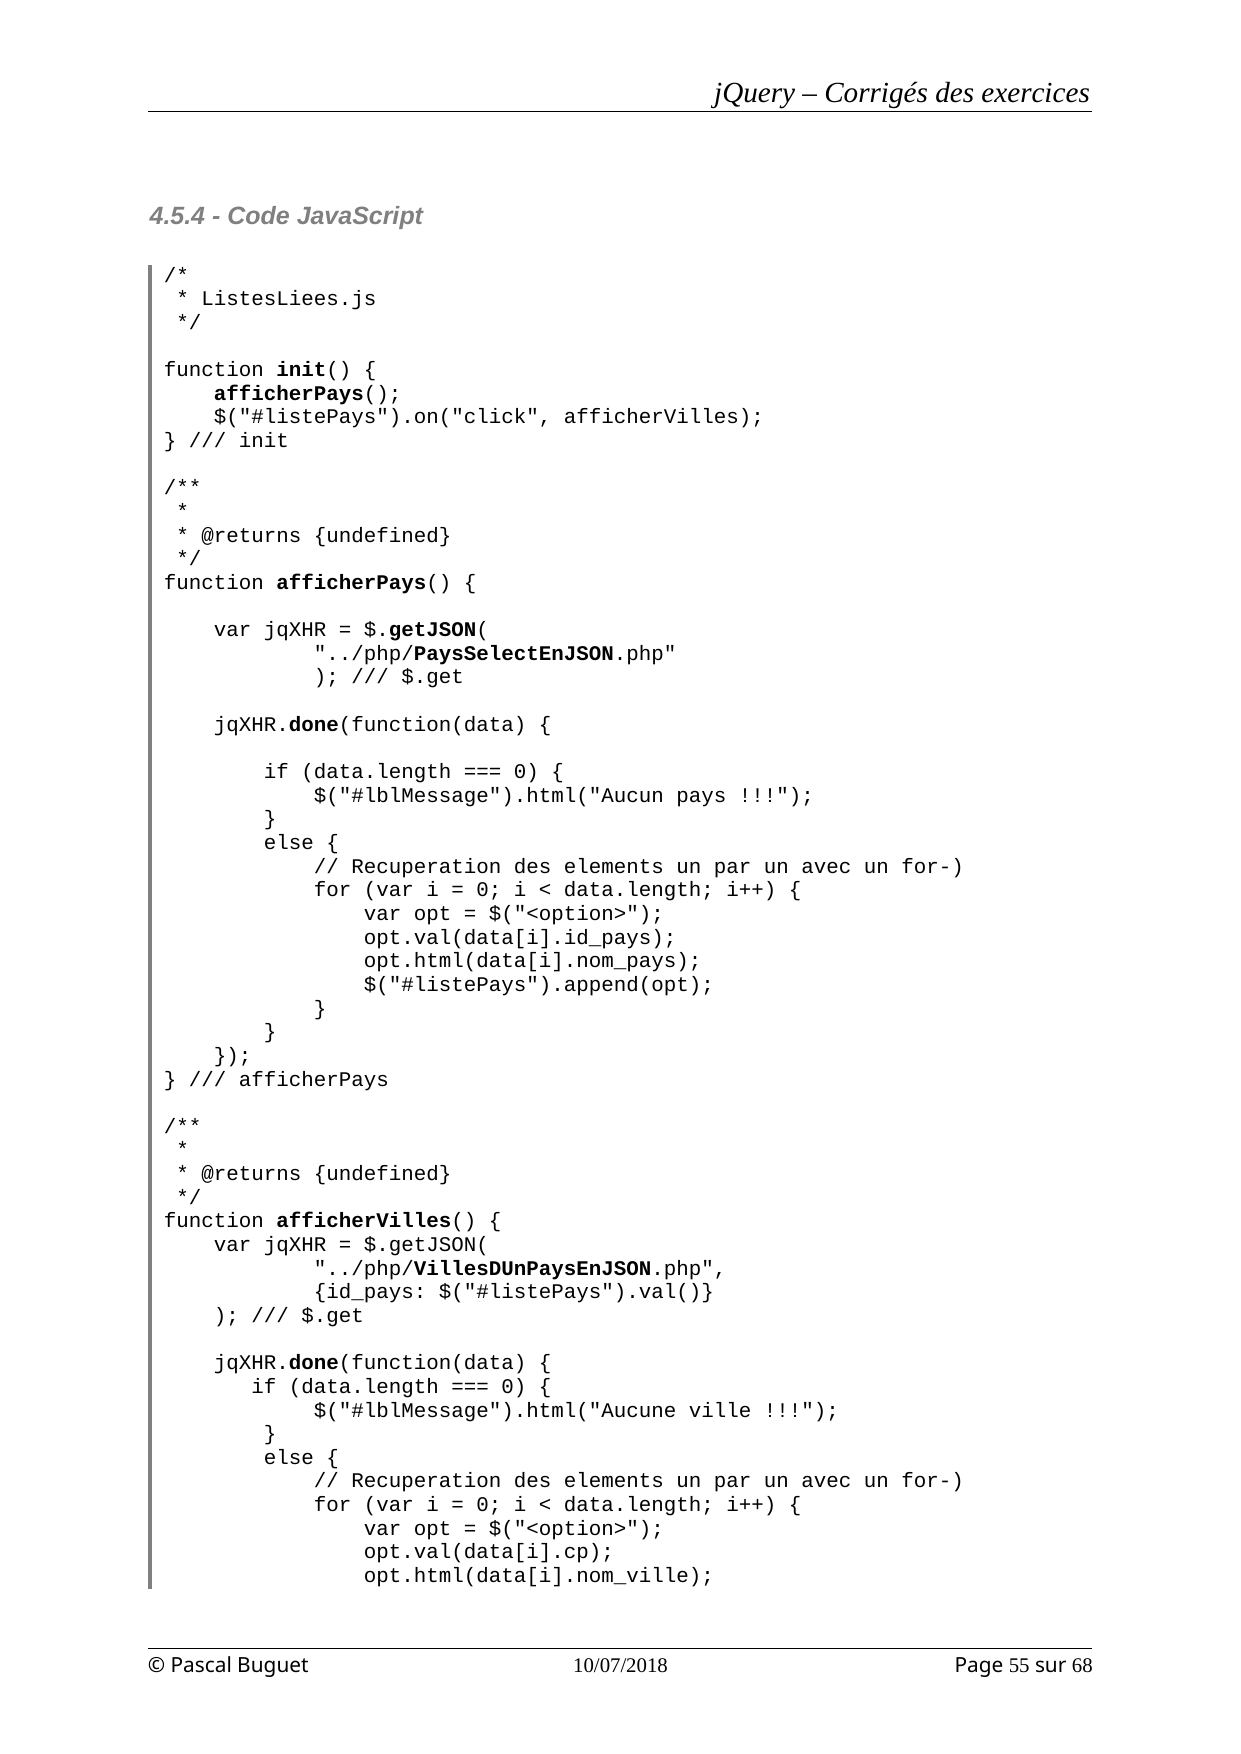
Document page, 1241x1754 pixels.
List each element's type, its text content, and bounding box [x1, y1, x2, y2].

text if (data.length === 0) { [152, 1376, 1092, 1399]
text for (var i = 0; i < data.length; i++) { [152, 1494, 1092, 1518]
text $("#lblMessage").html("Aucune ville !!!"); [152, 1399, 1092, 1423]
text "../php/PaysSelectEnJSON.php" [152, 643, 1092, 667]
text afficherPays(); [152, 383, 1092, 406]
text // Recuperation des elements un par un avec un for-) [152, 856, 1092, 879]
text } [152, 1423, 1092, 1447]
text */ [152, 312, 1092, 336]
text function afficherPays() { [152, 572, 1092, 596]
text * @returns {undefined} [152, 525, 1092, 548]
text /* [148, 264, 1092, 288]
text * @returns {undefined} [152, 1163, 1092, 1187]
text "../php/VillesDUnPaysEnJSON.php", [152, 1258, 1092, 1281]
text opt.html(data[i].nom_pays); [152, 950, 1092, 974]
text if (data.length === 0) { [152, 761, 1092, 785]
text $("#listePays").on("click", afficherVilles); [152, 406, 1092, 430]
text } [152, 808, 1092, 832]
text } /// afficherPays [152, 1068, 1092, 1092]
text var opt = $("<option>"); [152, 1518, 1092, 1541]
text * [152, 1139, 1092, 1163]
text {id_pays: $("#listePays").val()} [152, 1281, 1092, 1305]
text ); /// $.get [152, 1305, 1092, 1329]
text } [152, 1021, 1092, 1045]
text var opt = $("<option>"); [152, 903, 1092, 927]
text ); /// $.get [152, 667, 1092, 690]
text */ [152, 1187, 1092, 1210]
text }); [152, 1045, 1092, 1068]
text else { [152, 832, 1092, 856]
text jqXHR.done(function(data) { [152, 714, 1092, 737]
text /** [152, 477, 1092, 501]
text opt.html(data[i].nom_ville); [152, 1565, 1092, 1589]
text var jqXHR = $.getJSON( [152, 619, 1092, 643]
text $("#lblMessage").html("Aucun pays !!!"); [152, 785, 1092, 808]
text for (var i = 0; i < data.length; i++) { [152, 879, 1092, 903]
text else { [152, 1447, 1092, 1471]
text } /// init [152, 430, 1092, 454]
text function afficherVilles() { [152, 1210, 1092, 1234]
text } [152, 998, 1092, 1021]
text jqXHR.done(function(data) { [152, 1352, 1092, 1376]
text // Recuperation des elements un par un avec un for-) [152, 1471, 1092, 1494]
text opt.val(data[i].cp); [152, 1541, 1092, 1565]
text * [152, 501, 1092, 525]
text var jqXHR = $.getJSON( [152, 1234, 1092, 1258]
text * ListesLiees.js [152, 288, 1092, 312]
subtitle - Code JavaScript [149, 201, 1092, 230]
text */ [152, 548, 1092, 572]
text function init() { [152, 359, 1092, 383]
text opt.val(data[i].id_pays); [152, 927, 1092, 950]
text $("#listePays").append(opt); [152, 974, 1092, 998]
text /** [152, 1116, 1092, 1139]
